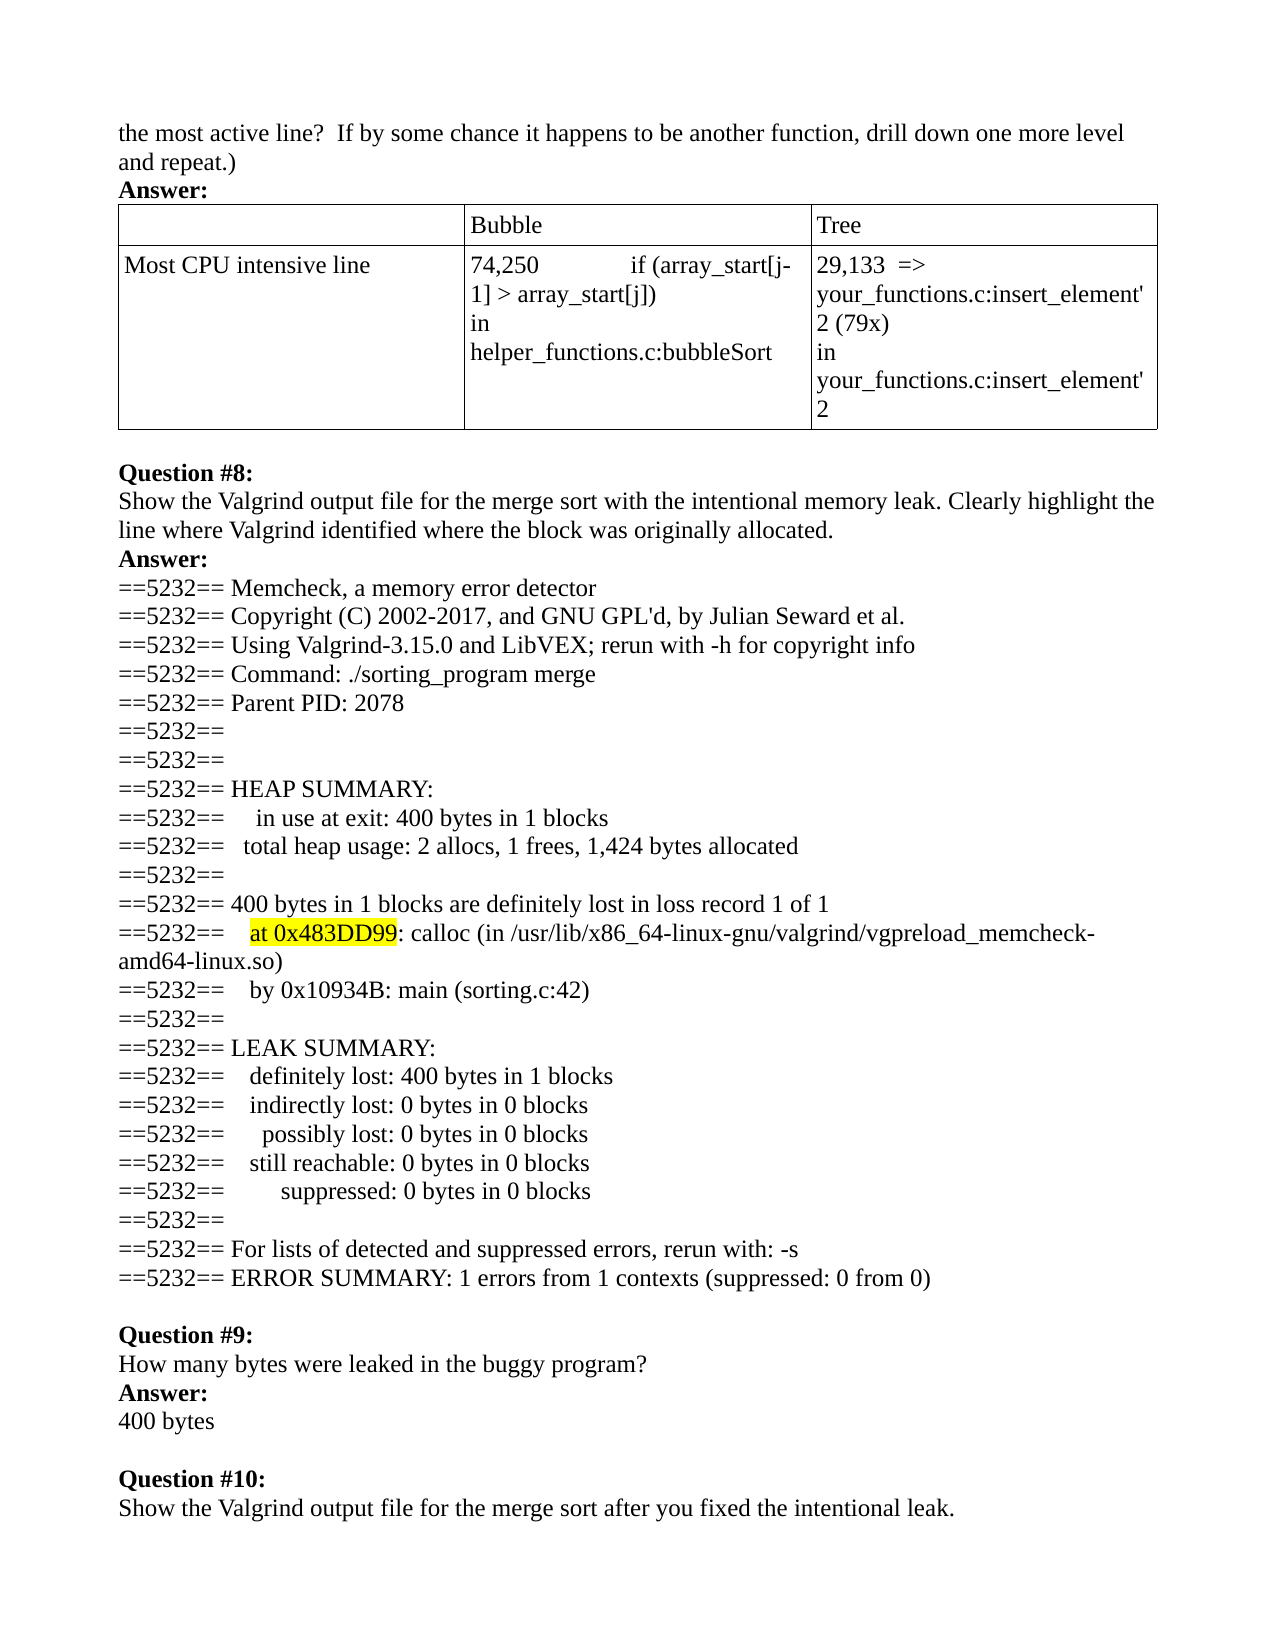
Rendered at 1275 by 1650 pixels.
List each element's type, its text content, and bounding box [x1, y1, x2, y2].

text ==5232== still reachable: 0 bytes in 0 blocks [118, 1148, 1157, 1176]
text ==5232== in use at exit: 400 bytes in 1 blocks [118, 803, 1157, 831]
table_header [119, 205, 464, 245]
text ==5232== Using Valgrind-3.15.0 and LibVEX; rerun with -h for copyright info [118, 630, 1157, 659]
table_header Bubble [465, 205, 811, 245]
text ==5232== Parent PID: 2078 [118, 688, 1157, 716]
text Answer: [118, 176, 1157, 204]
text ==5232== Copyright (C) 2002-2017, and GNU GPL'd, by Julian Seward et al. [118, 601, 1157, 630]
text ==5232== total heap usage: 2 allocs, 1 frees, 1,424 bytes allocated [118, 831, 1157, 860]
text ==5232== definitely lost: 400 bytes in 1 blocks [118, 1061, 1157, 1090]
table_header Tree [812, 205, 1157, 245]
text ==5232== 400 bytes in 1 blocks are definitely lost in loss record 1 of 1 [118, 889, 1157, 918]
text ==5232== suppressed: 0 bytes in 0 blocks [118, 1176, 1157, 1205]
text 400 bytes [118, 1406, 1157, 1435]
text ==5232== at 0x483DD99: calloc (in /usr/lib/x86_64-linux-gnu/valgrind/vgpreload_memcheck-amd64-linux.so) [118, 918, 1157, 975]
text ==5232== HEAP SUMMARY: [118, 774, 1157, 803]
table_cell 74,250 if (array_start[j-1] > array_start[j]) in helper_functions.c:bubbleSort [465, 246, 811, 429]
text Show the Valgrind output file for the merge sort with the intentional memory leak. Clearly highlight the line where Valgrind identified where the block was originally allocated. [118, 486, 1157, 544]
text ==5232== LEAK SUMMARY: [118, 1033, 1157, 1061]
text How many bytes were leaked in the buggy program? [118, 1349, 1157, 1378]
text ==5232== [118, 1205, 1157, 1234]
text ==5232== [118, 745, 1157, 774]
text ==5232== For lists of detected and suppressed errors, rerun with: -s [118, 1234, 1157, 1263]
text Question #9: [118, 1320, 1157, 1349]
text Show the Valgrind output file for the merge sort after you fixed the intentional leak. [118, 1493, 1157, 1521]
text ==5232== Command: ./sorting_program merge [118, 659, 1157, 688]
text Question #10: [118, 1464, 1157, 1493]
text the most active line? If by some chance it happens to be another function, drill down one more level and repeat.) [118, 118, 1157, 176]
text ==5232== [118, 716, 1157, 745]
text ==5232== indirectly lost: 0 bytes in 0 blocks [118, 1090, 1157, 1119]
text ==5232== by 0x10934B: main (sorting.c:42) [118, 975, 1157, 1004]
text ==5232== [118, 860, 1157, 889]
table_cell 29,133 => your_functions.c:insert_element'2 (79x) in your_functions.c:insert_element'2 [812, 246, 1157, 429]
text ==5232== ERROR SUMMARY: 1 errors from 1 contexts (suppressed: 0 from 0) [118, 1263, 1157, 1291]
table_cell Most CPU intensive line [119, 246, 464, 429]
text Question #8: [118, 458, 1157, 486]
text ==5232== Memcheck, a memory error detector [118, 573, 1157, 601]
text ==5232== [118, 1004, 1157, 1033]
text ==5232== possibly lost: 0 bytes in 0 blocks [118, 1119, 1157, 1148]
text Answer: [118, 1378, 1157, 1406]
text Answer: [118, 544, 1157, 573]
